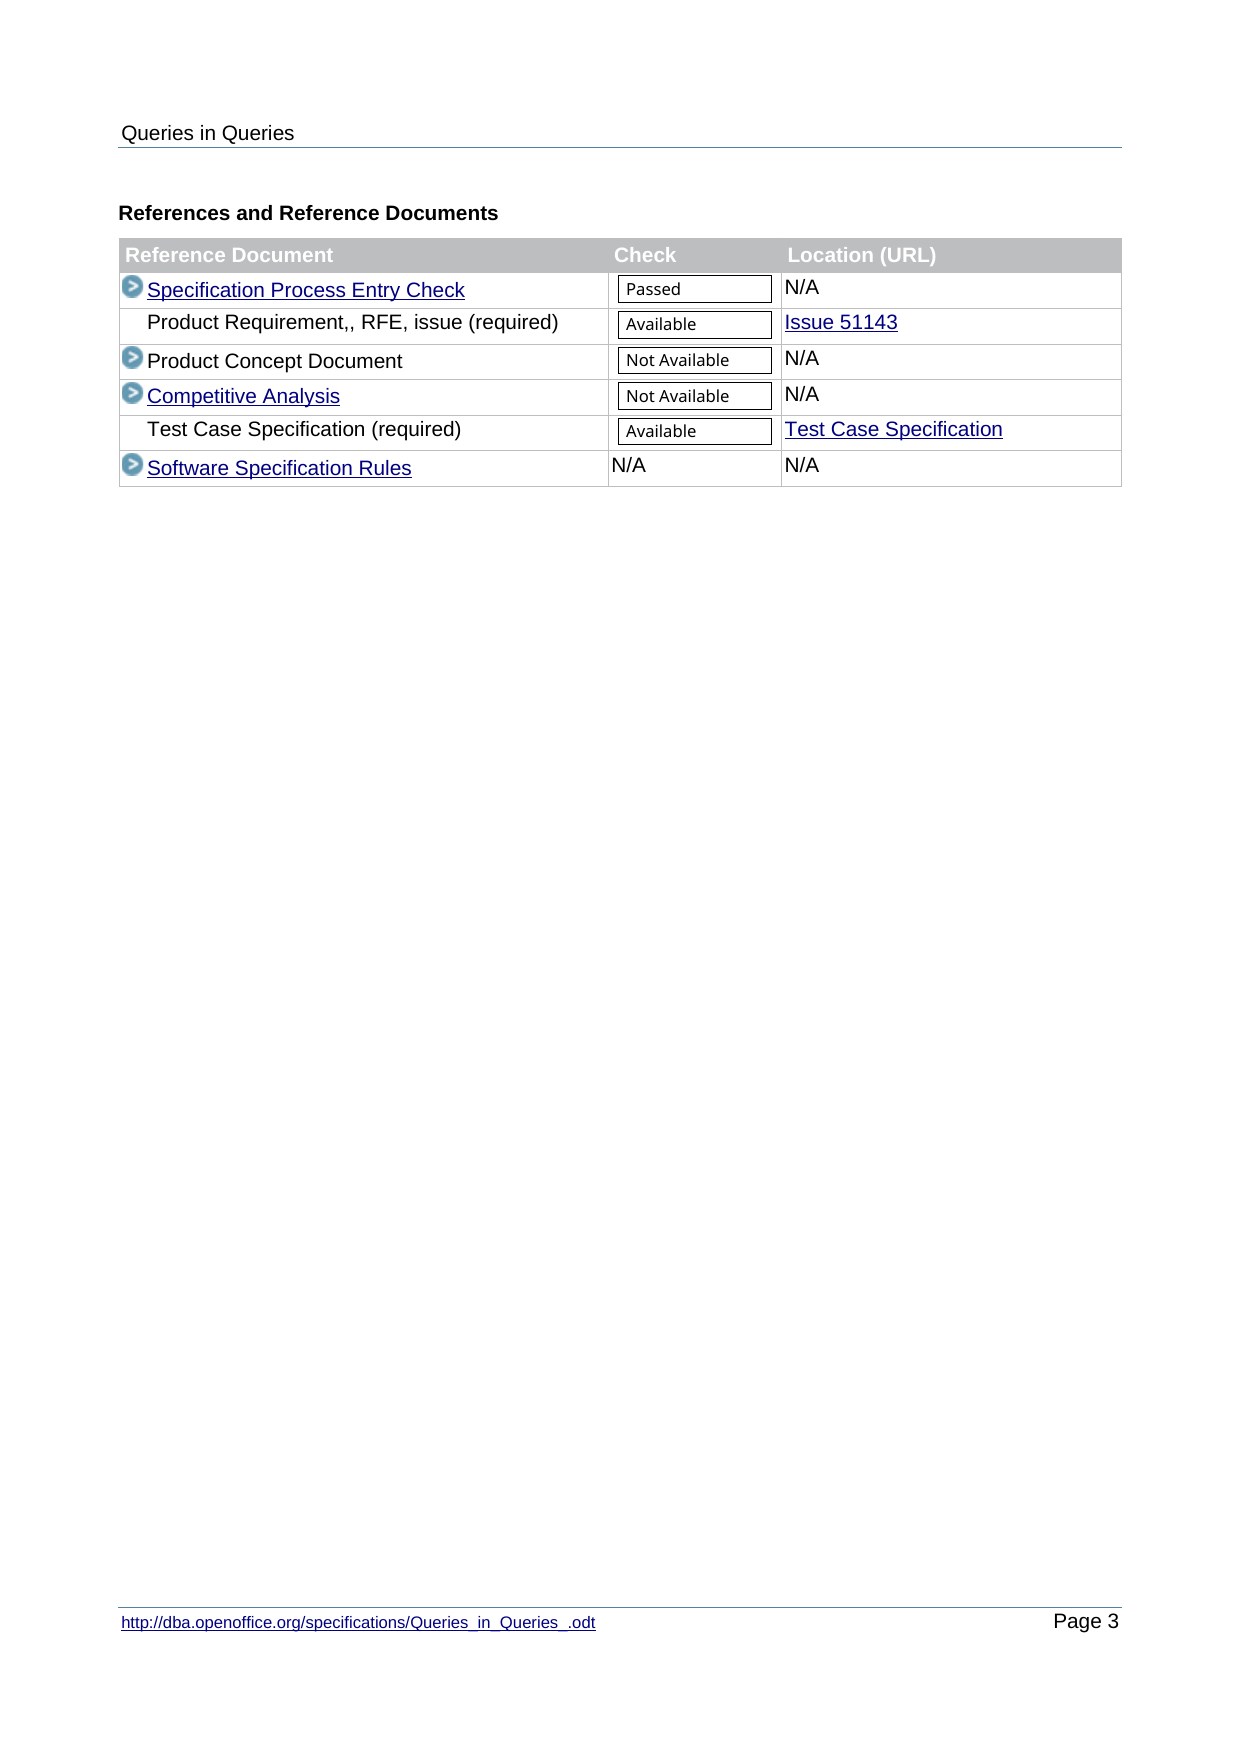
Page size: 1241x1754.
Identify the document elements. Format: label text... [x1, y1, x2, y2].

table_cell [609, 345, 781, 379]
table_cell [609, 416, 781, 450]
picture [122, 275, 147, 298]
table_cell Test Case Specification [782, 416, 1121, 450]
picture [122, 382, 147, 404]
table_cell N/A [782, 451, 1121, 486]
table_header Reference Document [119, 238, 608, 273]
table_cell Product Concept Document [120, 345, 608, 379]
table_cell Software Specification Rules [120, 451, 608, 486]
picture [122, 453, 147, 476]
table_cell Product Requirement,, RFE, issue (required) [120, 309, 608, 344]
table_cell [609, 380, 781, 415]
table_cell N/A [782, 380, 1121, 415]
subtitle References and Reference Documents [118, 202, 1122, 225]
table_cell N/A [782, 345, 1121, 379]
table_cell [609, 309, 781, 344]
table_cell Specification Process Entry Check [120, 273, 608, 308]
table_cell N/A [782, 273, 1121, 308]
table_header Check [609, 238, 781, 273]
table_cell N/A [609, 451, 781, 486]
table_cell Test Case Specification (required) [120, 416, 608, 450]
table_header Location (URL) [782, 238, 1122, 273]
picture [122, 346, 147, 369]
table_cell [609, 273, 781, 308]
table_cell Competitive Analysis [120, 380, 608, 415]
table_cell Issue 51143 [782, 309, 1121, 344]
